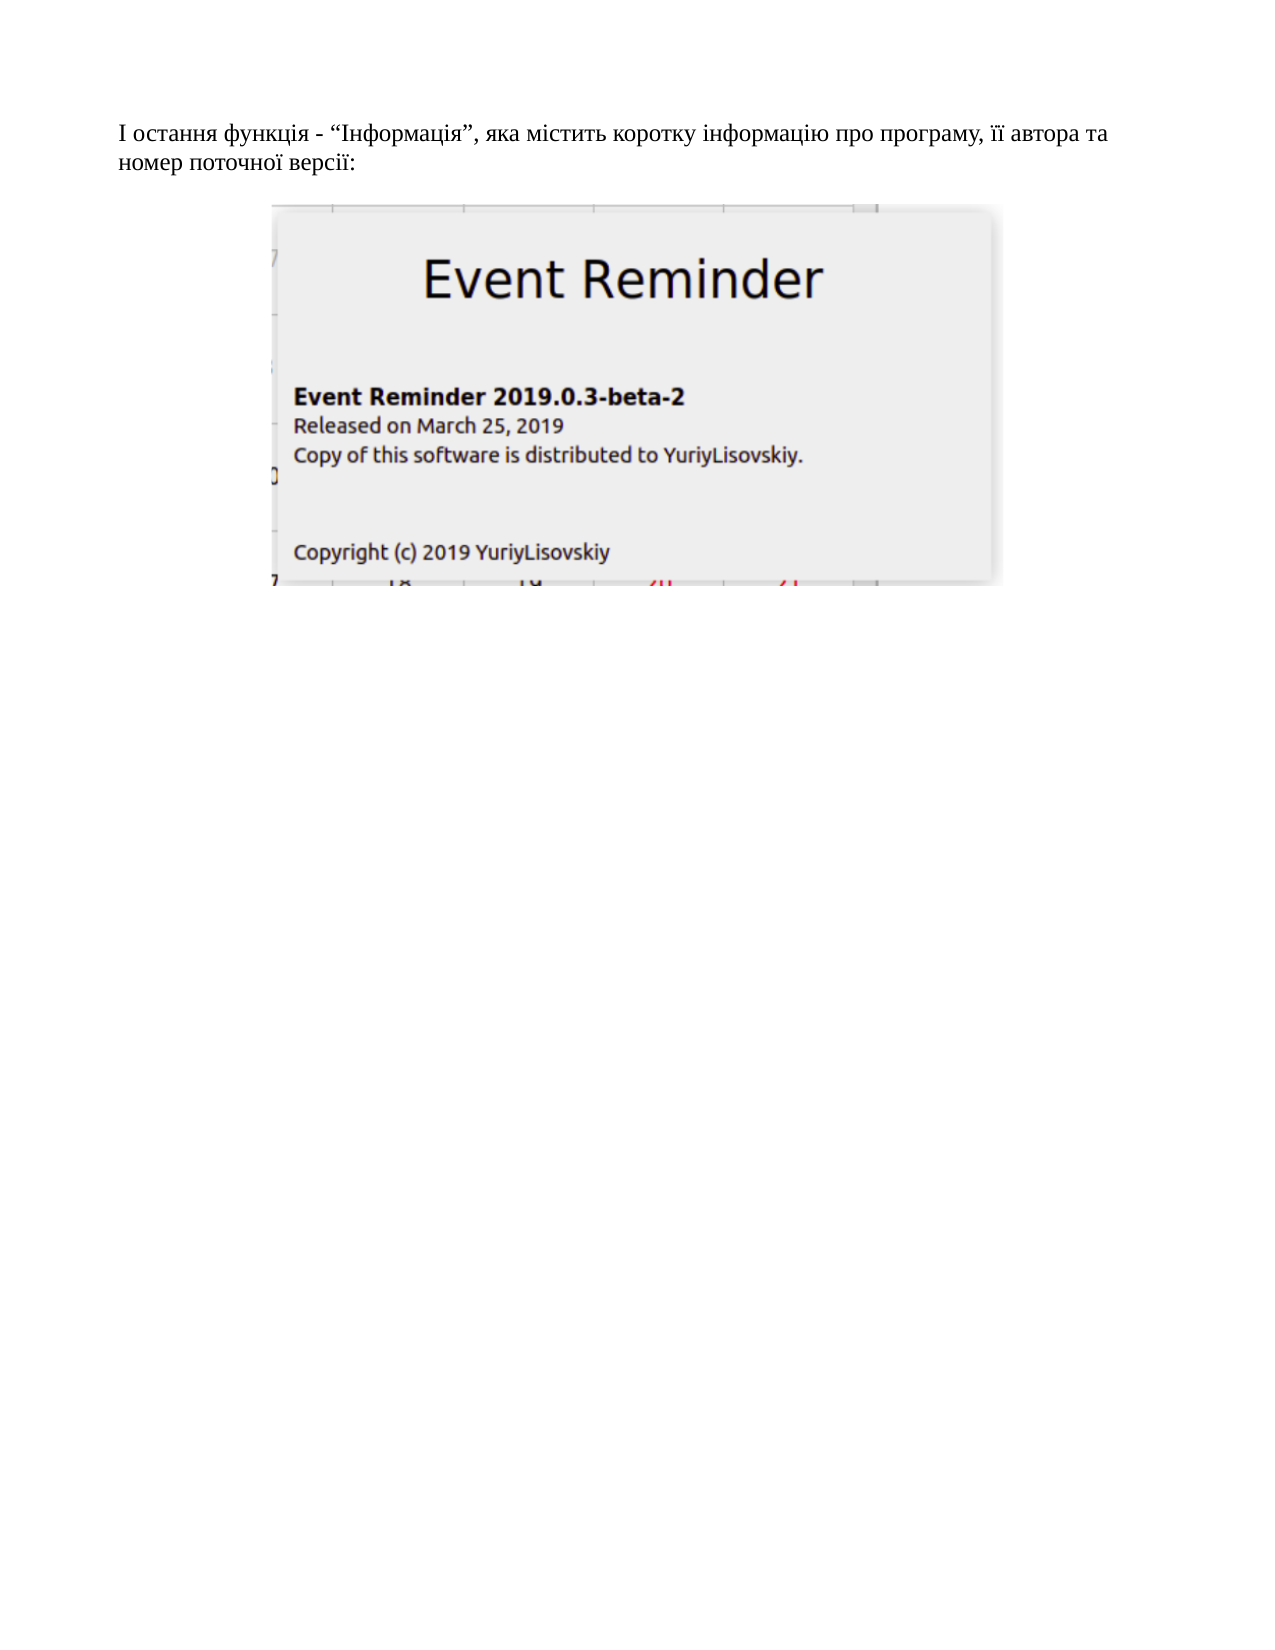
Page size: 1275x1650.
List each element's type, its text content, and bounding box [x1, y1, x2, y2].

text І остання функція - “Інформація”, яка містить коротку інформацію про програму, її автора та номер поточної версії: [118, 118, 1157, 176]
picture [271, 204, 1004, 586]
